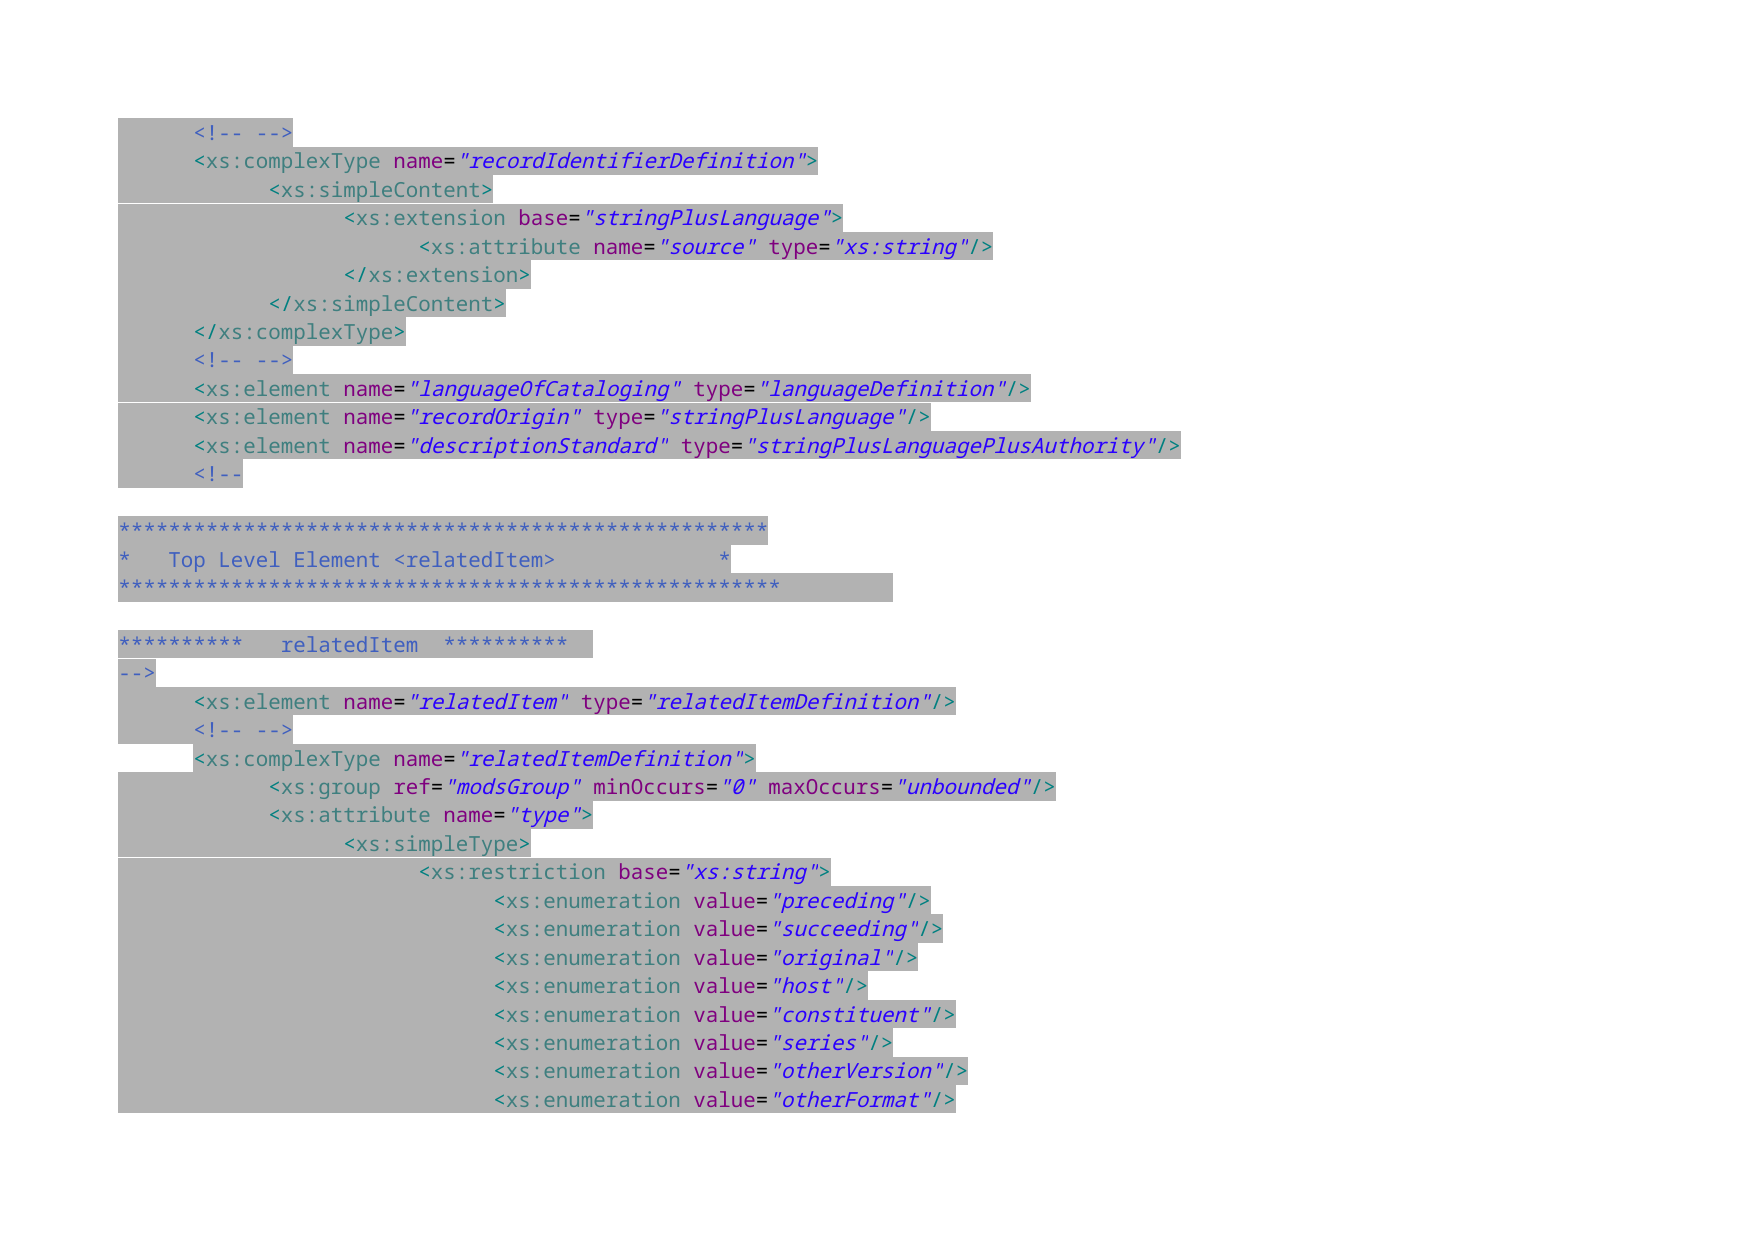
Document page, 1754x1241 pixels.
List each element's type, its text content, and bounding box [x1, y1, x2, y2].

text ***************************************************** [118, 573, 1636, 602]
text </xs:extension> [118, 260, 1636, 289]
text <xs:restriction base="xs:string"> [118, 857, 1636, 886]
text <xs:enumeration value="preceding"/> [118, 886, 1636, 914]
text <xs:enumeration value="constituent"/> [118, 1000, 1636, 1028]
text <xs:enumeration value="original"/> [118, 943, 1636, 971]
text <xs:complexType name="recordIdentifierDefinition"> [118, 147, 1636, 175]
text <xs:element name="descriptionStandard" type="stringPlusLanguagePlusAuthority"/> [118, 431, 1636, 459]
text <xs:enumeration value="otherFormat"/> [118, 1085, 1636, 1113]
text <!-- --> [118, 118, 1636, 147]
text * Top Level Element <relatedItem> * [118, 545, 1636, 573]
text <xs:element name="relatedItem" type="relatedItemDefinition"/> [118, 687, 1636, 715]
text **************************************************** [118, 516, 1636, 545]
text <xs:enumeration value="series"/> [118, 1028, 1636, 1057]
text <xs:attribute name="type"> [118, 801, 1636, 829]
text ********** relatedItem ********** [118, 630, 1636, 658]
text <xs:element name="languageOfCataloging" type="languageDefinition"/> [118, 374, 1636, 402]
text </xs:simpleContent> [118, 289, 1636, 317]
text <xs:enumeration value="otherVersion"/> [118, 1057, 1636, 1085]
text <xs:simpleType> [118, 829, 1636, 857]
text <xs:extension base="stringPlusLanguage"> [118, 203, 1636, 232]
text <xs:enumeration value="succeeding"/> [118, 914, 1636, 943]
text <xs:group ref="modsGroup" minOccurs="0" maxOccurs="unbounded"/> [118, 772, 1636, 801]
text --> [118, 658, 1636, 687]
text <xs:element name="recordOrigin" type="stringPlusLanguage"/> [118, 402, 1636, 431]
text <!-- --> [118, 346, 1636, 374]
text <xs:complexType name="relatedItemDefinition"> [118, 744, 1636, 772]
text <!-- --> [118, 715, 1636, 744]
text <xs:attribute name="source" type="xs:string"/> [118, 232, 1636, 260]
text <!-- [118, 459, 1636, 488]
text </xs:complexType> [118, 317, 1636, 346]
text <xs:simpleContent> [118, 175, 1636, 203]
text <xs:enumeration value="host"/> [118, 971, 1636, 1000]
